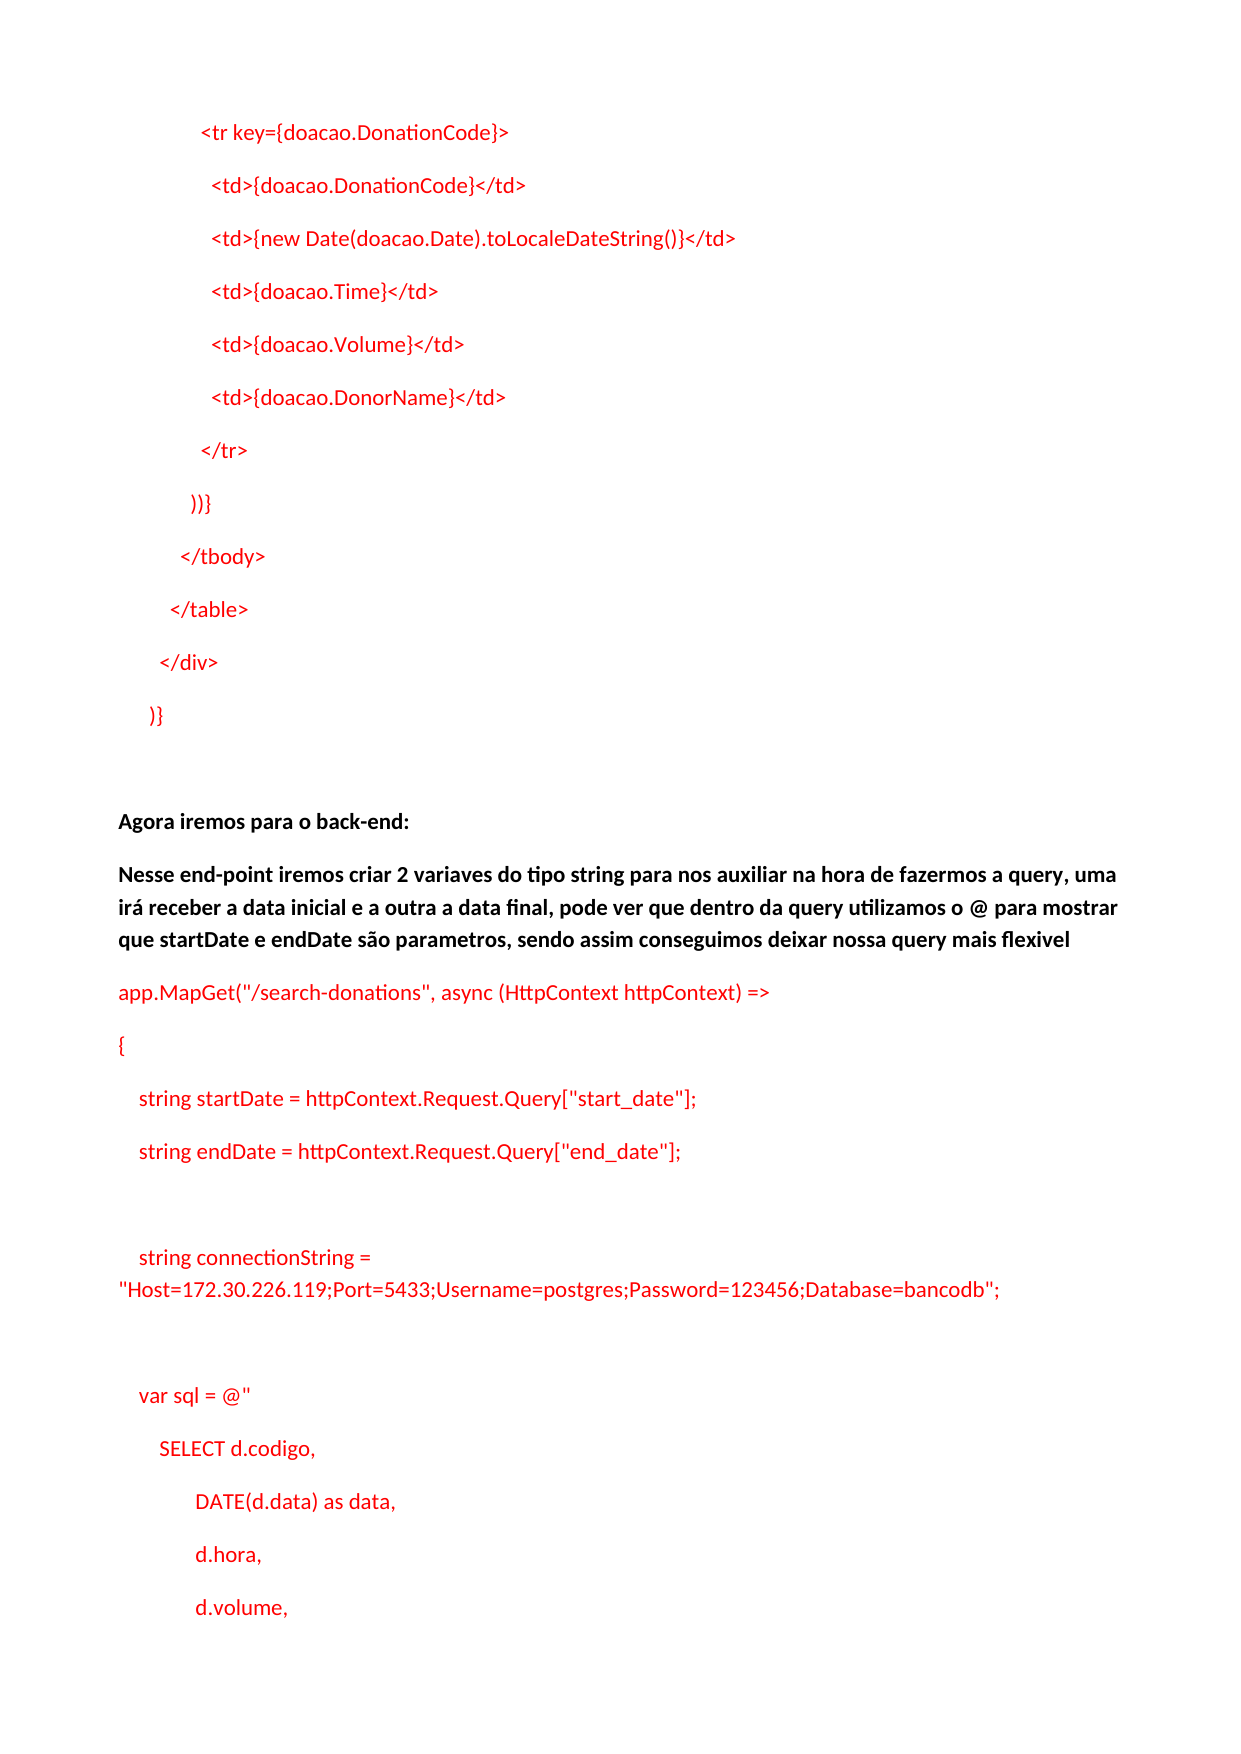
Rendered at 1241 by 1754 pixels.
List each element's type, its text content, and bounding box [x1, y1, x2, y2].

text <tr key={doacao.DonationCode}> [118, 118, 1122, 146]
text string startDate = httpContext.Request.Query["start_date"]; [118, 1084, 1122, 1112]
text { [118, 1031, 1122, 1059]
text Agora iremos para o back-end: [118, 807, 1122, 835]
text </div> [118, 648, 1122, 676]
text d.hora, [118, 1540, 1122, 1568]
text )} [118, 701, 1122, 729]
text app.MapGet("/search-donations", async (HttpContext httpContext) => [118, 978, 1122, 1006]
text </tbody> [118, 542, 1122, 570]
text </tr> [118, 436, 1122, 464]
text <td>{doacao.Volume}</td> [118, 330, 1122, 358]
text <td>{doacao.DonorName}</td> [118, 383, 1122, 411]
text var sql = @" [118, 1381, 1122, 1409]
text SELECT d.codigo, [118, 1434, 1122, 1462]
text <td>{doacao.Time}</td> [118, 277, 1122, 305]
text string connectionString = "Host=172.30.226.119;Port=5433;Username=postgres;Password=123456;Database=bancodb"; [118, 1243, 1122, 1303]
text d.volume, [118, 1593, 1122, 1621]
text </table> [118, 595, 1122, 623]
text ))} [118, 489, 1122, 517]
text <td>{new Date(doacao.Date).toLocaleDateString()}</td> [118, 224, 1122, 252]
text string endDate = httpContext.Request.Query["end_date"]; [118, 1137, 1122, 1165]
text Nesse end-point iremos criar 2 variaves do tipo string para nos auxiliar na hora de fazermos a query, uma irá receber a data inicial e a outra a data final, pode ver que dentro da query utilizamos o @ para mostrar que startDate e endDate são parametros, sendo assim conseguimos deixar nossa query mais flexivel [118, 860, 1122, 953]
text DATE(d.data) as data, [118, 1487, 1122, 1515]
text <td>{doacao.DonationCode}</td> [118, 171, 1122, 199]
